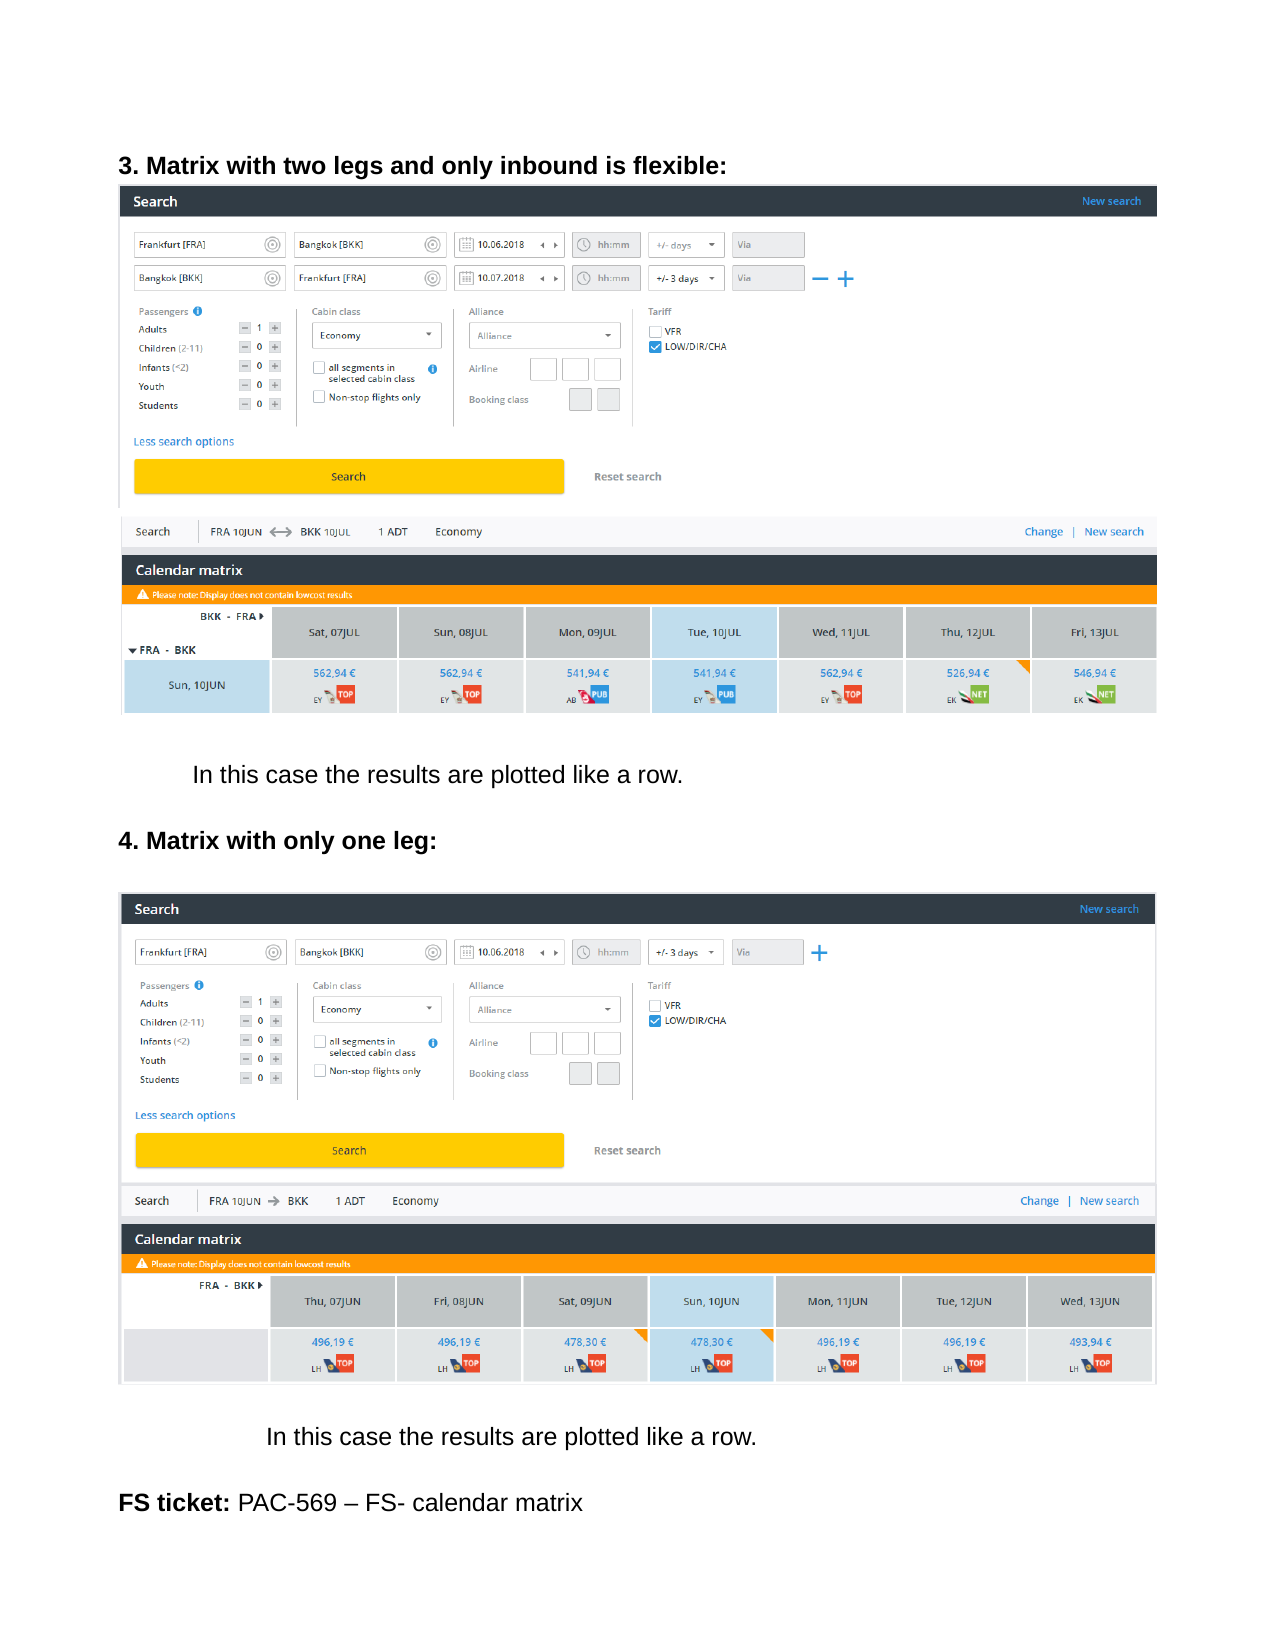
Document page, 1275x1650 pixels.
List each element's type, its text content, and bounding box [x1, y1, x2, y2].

text 3. Matrix with two legs and only inbound is flexible: [118, 151, 1157, 180]
text In this case the results are plotted like a row. [118, 1422, 1157, 1450]
text FS ticket: PAC-569 – FS- calendar matrix [118, 1488, 1157, 1516]
picture [118, 184, 1157, 723]
text In this case the results are plotted like a row. [118, 760, 1157, 789]
picture [118, 892, 1157, 1385]
text 4. Matrix with only one leg: [118, 826, 1157, 855]
